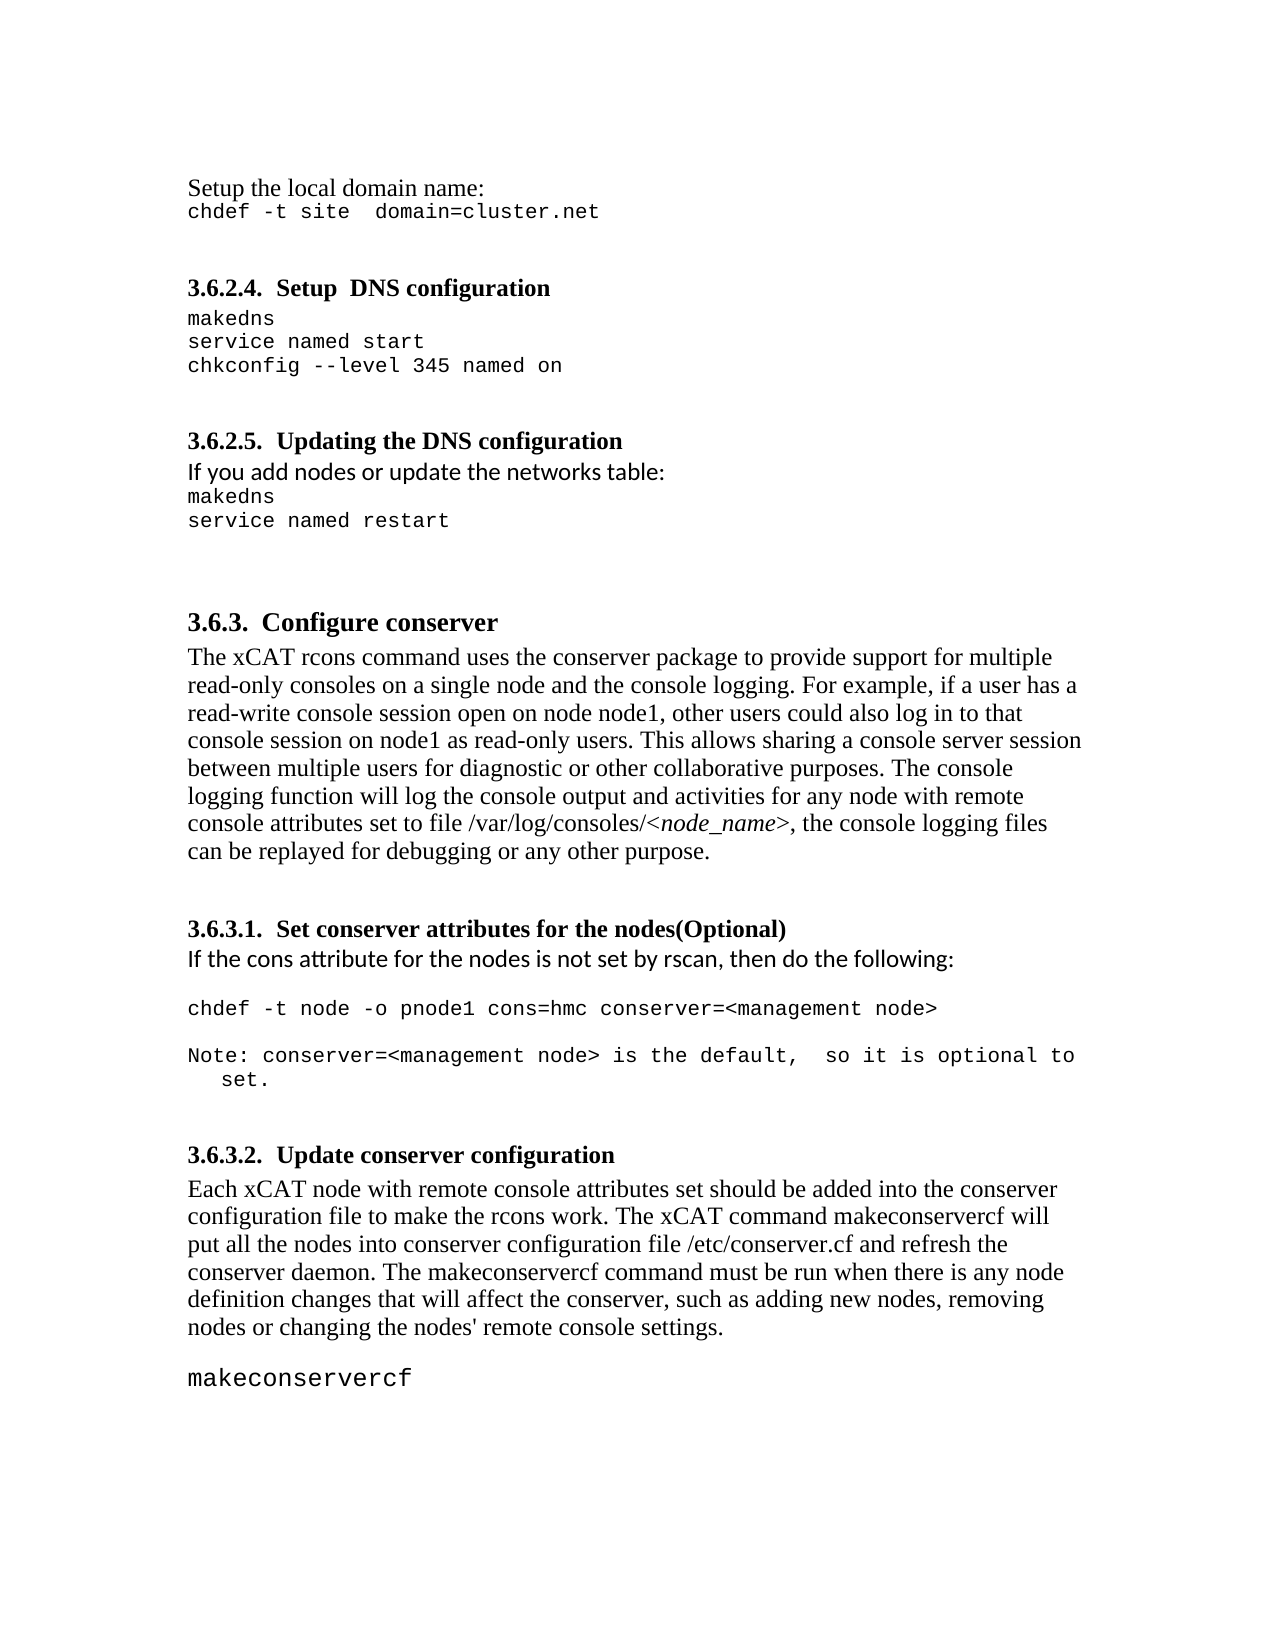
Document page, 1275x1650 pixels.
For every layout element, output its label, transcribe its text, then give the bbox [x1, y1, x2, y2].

text Each xCAT node with remote console attributes set should be added into the conserver configuration file to make the rcons work. The xCAT command makeconservercf will put all the nodes into conserver configuration file /etc/conserver.cf and refresh the conserver daemon. The makeconservercf command must be run when there is any node definition changes that will affect the conserver, such as adding new nodes, removing nodes or changing the nodes' remote console settings. [187, 1175, 1087, 1341]
text makedns [187, 486, 1087, 510]
text Setup the local domain name: [187, 174, 1087, 201]
text makeconservercf [187, 1366, 1087, 1394]
subtitle Update conserver configuration [187, 1141, 1087, 1168]
text makedns [187, 308, 1087, 331]
text Note: conserver=<management node> is the default, so it is optional to set. [187, 1045, 1087, 1092]
subtitle Configure conserver [187, 607, 1087, 637]
text service named restart [187, 510, 1087, 533]
text If you add nodes or update the networks table: [187, 461, 1087, 486]
text chdef -t node -o pnode1 cons=hmc conserver=<management node> [187, 998, 1087, 1021]
text chkconfig --level 345 named on [187, 355, 1087, 378]
text chdef -t site domain=cluster.net [187, 201, 1087, 225]
text If the cons attribute for the nodes is not set by rscan, then do the following: [187, 949, 1087, 974]
subtitle Set conserver attributes for the nodes(Optional) [187, 915, 1087, 943]
text The xCAT rcons command uses the conserver package to provide support for multiple read-only consoles on a single node and the console logging. For example, if a user has a read-write console session open on node node1, other users could also log in to that console session on node1 as read-only users. This allows sharing a console server session between multiple users for diagnostic or other collaborative purposes. The console logging function will log the console output and activities for any node with remote console attributes set to file /var/log/consoles/<node_name>, the console logging files can be replayed for debugging or any other purpose. [187, 643, 1087, 865]
subtitle Updating the DNS configuration [187, 427, 1087, 455]
subtitle Setup DNS configuration [187, 274, 1087, 301]
text service named start [187, 331, 1087, 355]
